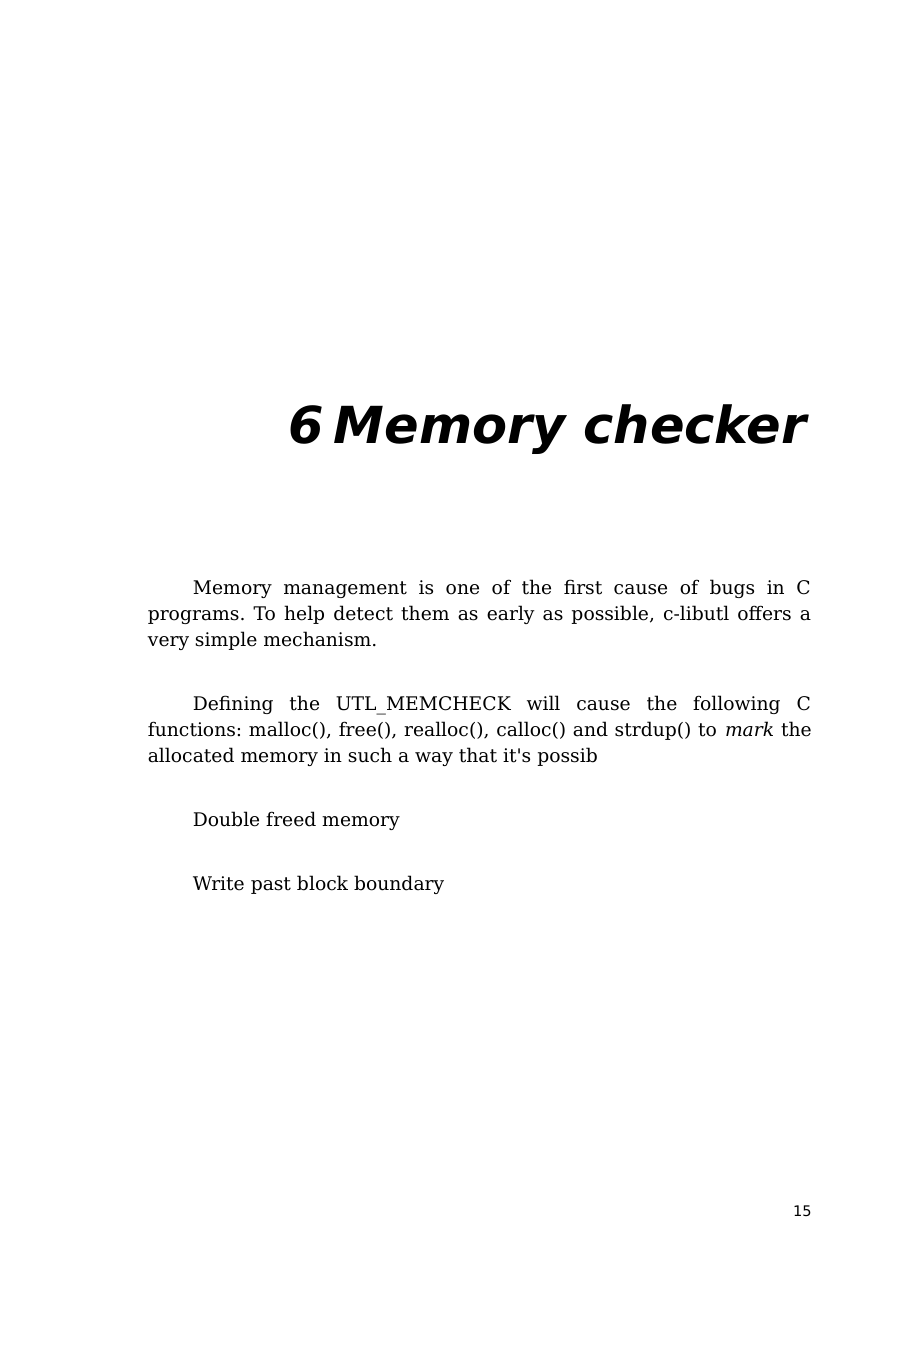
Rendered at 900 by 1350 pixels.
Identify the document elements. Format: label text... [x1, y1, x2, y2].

text Double freed memory [148, 809, 811, 831]
text Defining the UTL_MEMCHECK will cause the following C functions: malloc(), free(), realloc(), calloc() and strdup() to mark the allocated memory in such a way that it's possib [148, 693, 811, 767]
subtitle Memory checker [148, 396, 811, 455]
text Write past block boundary [148, 873, 811, 895]
text Memory management is one of the first cause of bugs in C programs. To help detect them as early as possible, c-libutl offers a very simple mechanism. [148, 577, 811, 651]
